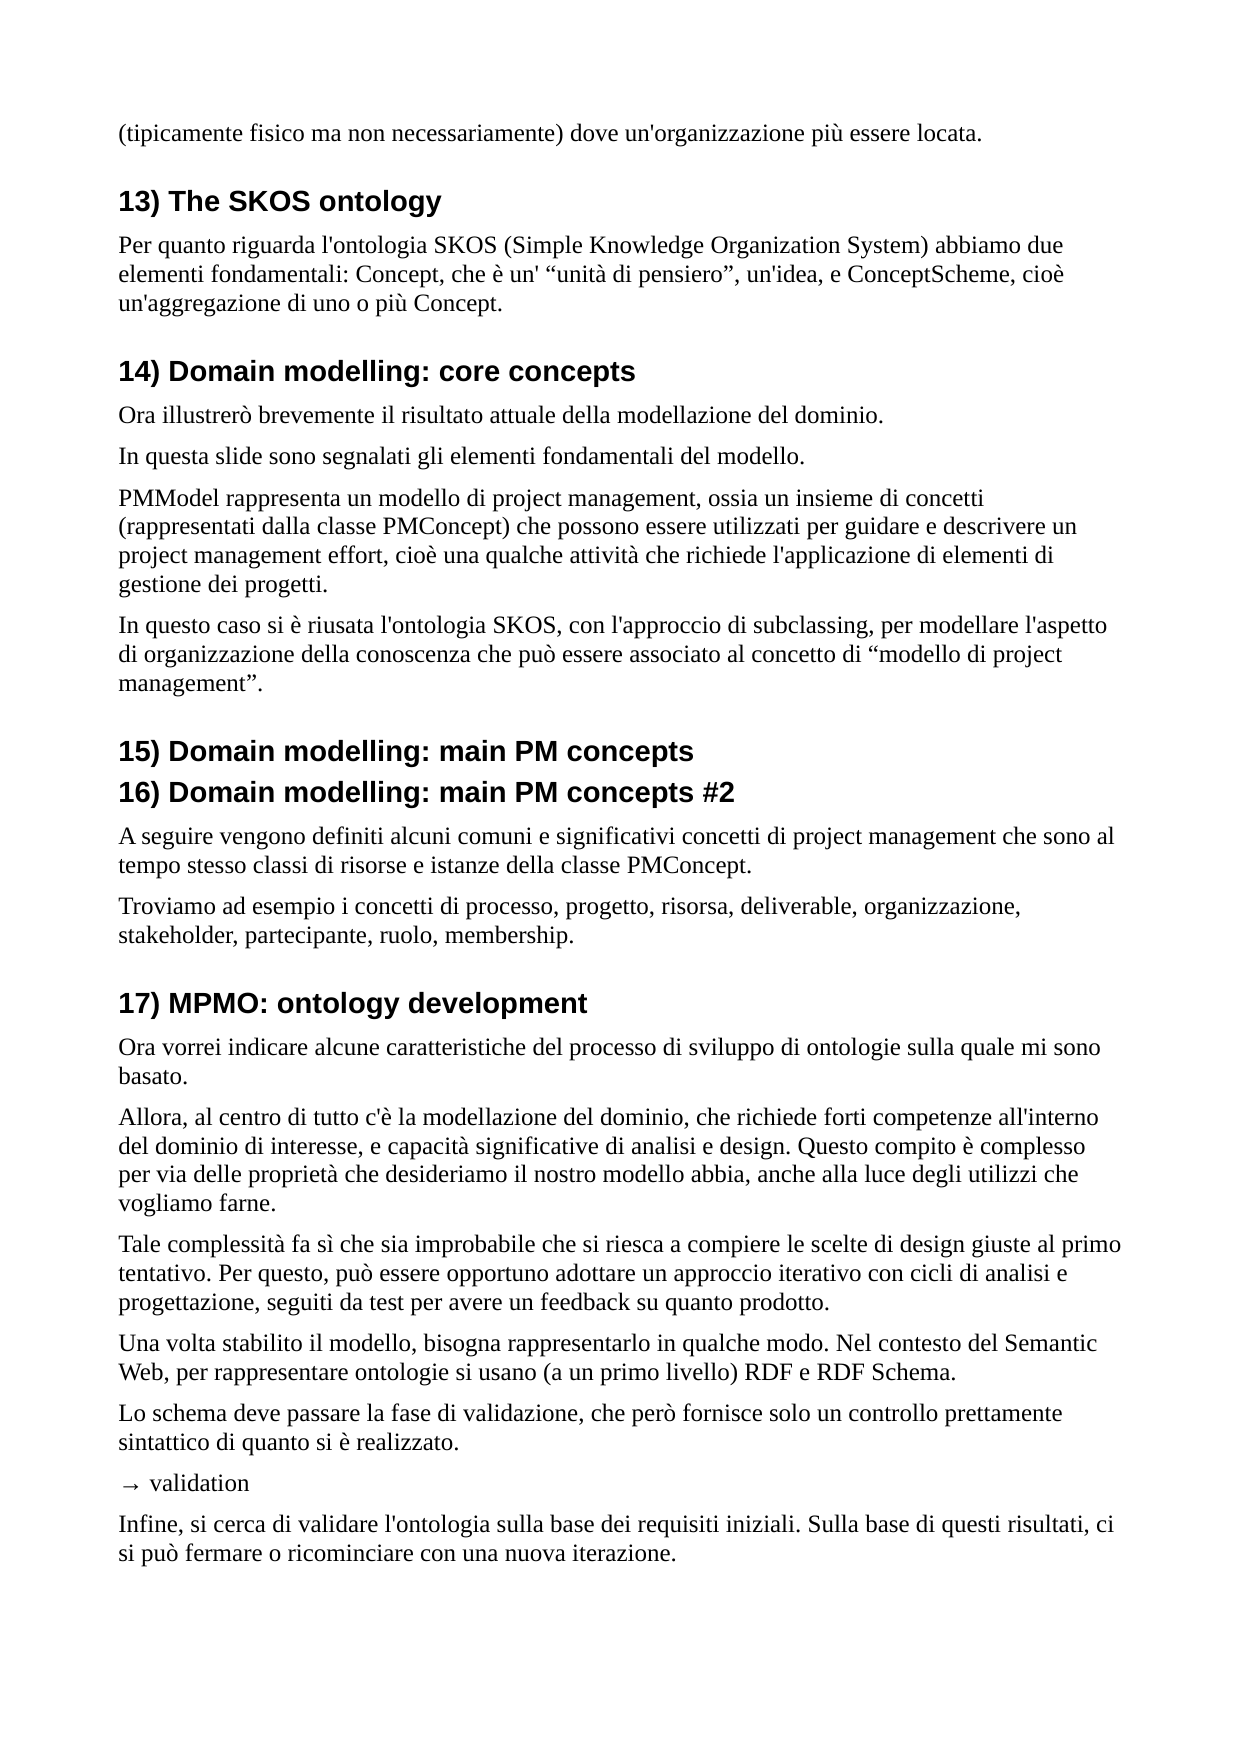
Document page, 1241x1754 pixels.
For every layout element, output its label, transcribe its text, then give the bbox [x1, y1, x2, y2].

text PMModel rappresenta un modello di project management, ossia un insieme di concetti (rappresentati dalla classe PMConcept) che possono essere utilizzati per guidare e descrivere un project management effort, cioè una qualche attività che richiede l'applicazione di elementi di gestione dei progetti. [118, 483, 1122, 598]
text Per quanto riguarda l'ontologia SKOS (Simple Knowledge Organization System) abbiamo due elementi fondamentali: Concept, che è un' “unità di pensiero”, un'idea, e ConceptScheme, cioè un'aggregazione di uno o più Concept. [118, 230, 1122, 317]
text Allora, al centro di tutto c'è la modellazione del dominio, che richiede forti competenze all'interno del dominio di interesse, e capacità significative di analisi e design. Questo compito è complesso per via delle proprietà che desideriamo il nostro modello abbia, anche alla luce degli utilizzi che vogliamo farne. [118, 1102, 1122, 1217]
text Una volta stabilito il modello, bisogna rappresentarlo in qualche modo. Nel contesto del Semantic Web, per rappresentare ontologie si usano (a un primo livello) RDF e RDF Schema. [118, 1328, 1122, 1386]
text → validation [118, 1468, 1122, 1497]
subtitle 16) Domain modelling: main PM concepts #2 [118, 775, 1122, 808]
text In questo caso si è riusata l'ontologia SKOS, con l'approccio di subclassing, per modellare l'aspetto di organizzazione della conoscenza che può essere associato al concetto di “modello di project management”. [118, 610, 1122, 696]
text Lo schema deve passare la fase di validazione, che però fornisce solo un controllo prettamente sintattico di quanto si è realizzato. [118, 1398, 1122, 1456]
text Ora vorrei indicare alcune caratteristiche del processo di sviluppo di ontologie sulla quale mi sono basato. [118, 1032, 1122, 1089]
subtitle 17) MPMO: ontology development [118, 986, 1122, 1019]
text Troviamo ad esempio i concetti di processo, progetto, risorsa, deliverable, organizzazione, stakeholder, partecipante, ruolo, membership. [118, 891, 1122, 948]
subtitle 13) The SKOS ontology [118, 184, 1122, 218]
text Tale complessità fa sì che sia improbabile che si riesca a compiere le scelte di design giuste al primo tentativo. Per questo, può essere opportuno adottare un approccio iterativo con cicli di analisi e progettazione, seguiti da test per avere un feedback su quanto prodotto. [118, 1229, 1122, 1316]
subtitle 14) Domain modelling: core concepts [118, 354, 1122, 388]
text Infine, si cerca di validare l'ontologia sulla base dei requisiti iniziali. Sulla base di questi risultati, ci si può fermare o ricominciare con una nuova iterazione. [118, 1509, 1122, 1567]
text Ora illustrerò brevemente il risultato attuale della modellazione del dominio. [118, 400, 1122, 429]
text (tipicamente fisico ma non necessariamente) dove un'organizzazione più essere locata. [118, 118, 1122, 147]
subtitle 15) Domain modelling: main PM concepts [118, 734, 1122, 767]
text In questa slide sono segnalati gli elementi fondamentali del modello. [118, 441, 1122, 470]
text A seguire vengono definiti alcuni comuni e significativi concetti di project management che sono al tempo stesso classi di risorse e istanze della classe PMConcept. [118, 821, 1122, 878]
